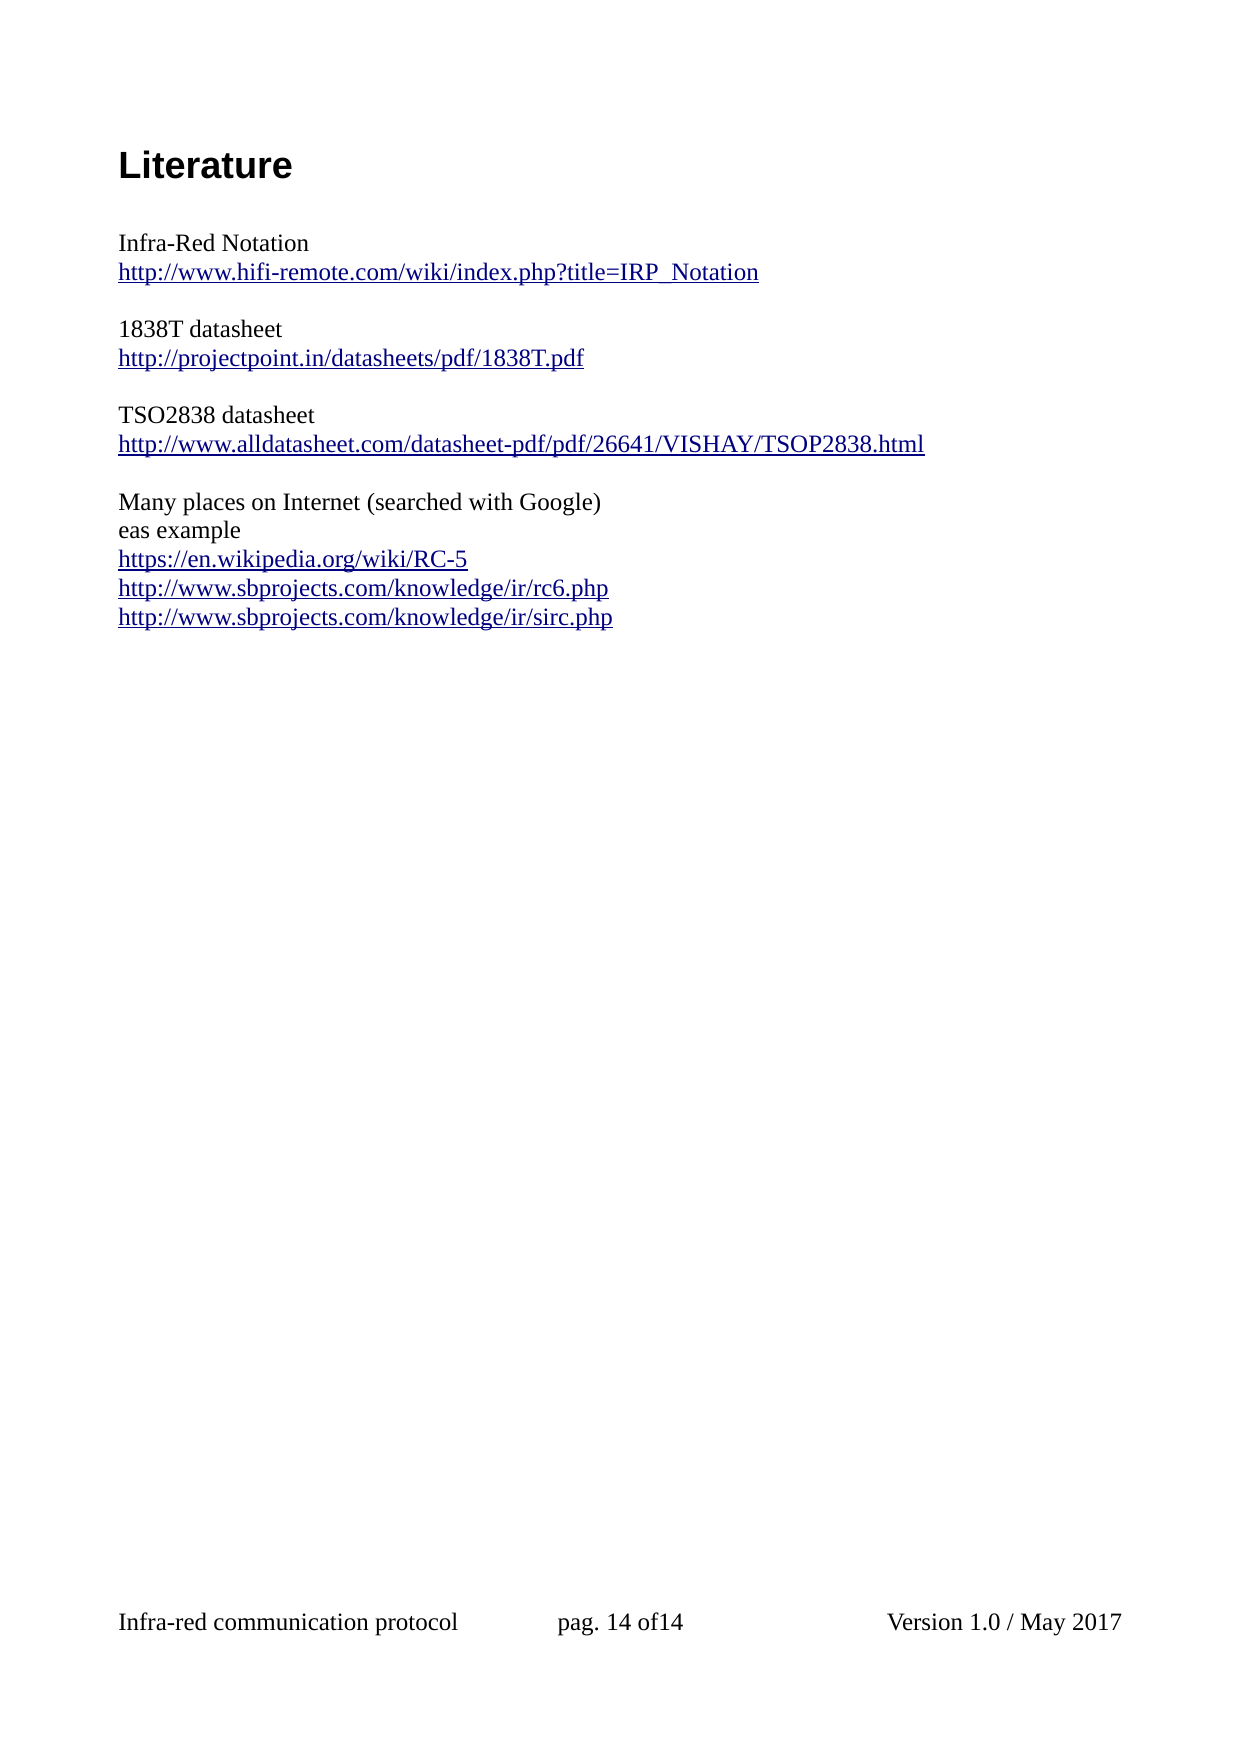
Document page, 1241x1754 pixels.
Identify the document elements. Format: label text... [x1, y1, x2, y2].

text http://www.sbprojects.com/knowledge/ir/sirc.php [118, 602, 1122, 631]
text 1838T datasheet [118, 314, 1122, 343]
subtitle Literature [118, 143, 1122, 187]
text http://projectpoint.in/datasheets/pdf/1838T.pdf [118, 343, 1122, 372]
text http://www.alldatasheet.com/datasheet-pdf/pdf/26641/VISHAY/TSOP2838.html [118, 429, 1122, 458]
text Infra-Red Notation [118, 228, 1122, 257]
text https://en.wikipedia.org/wiki/RC-5 [118, 544, 1122, 573]
text eas example [118, 516, 1122, 544]
text TSO2838 datasheet [118, 401, 1122, 429]
text Many places on Internet (searched with Google) [118, 487, 1122, 516]
text http://www.sbprojects.com/knowledge/ir/rc6.php [118, 573, 1122, 602]
text http://www.hifi-remote.com/wiki/index.php?title=IRP_Notation [118, 257, 1122, 286]
